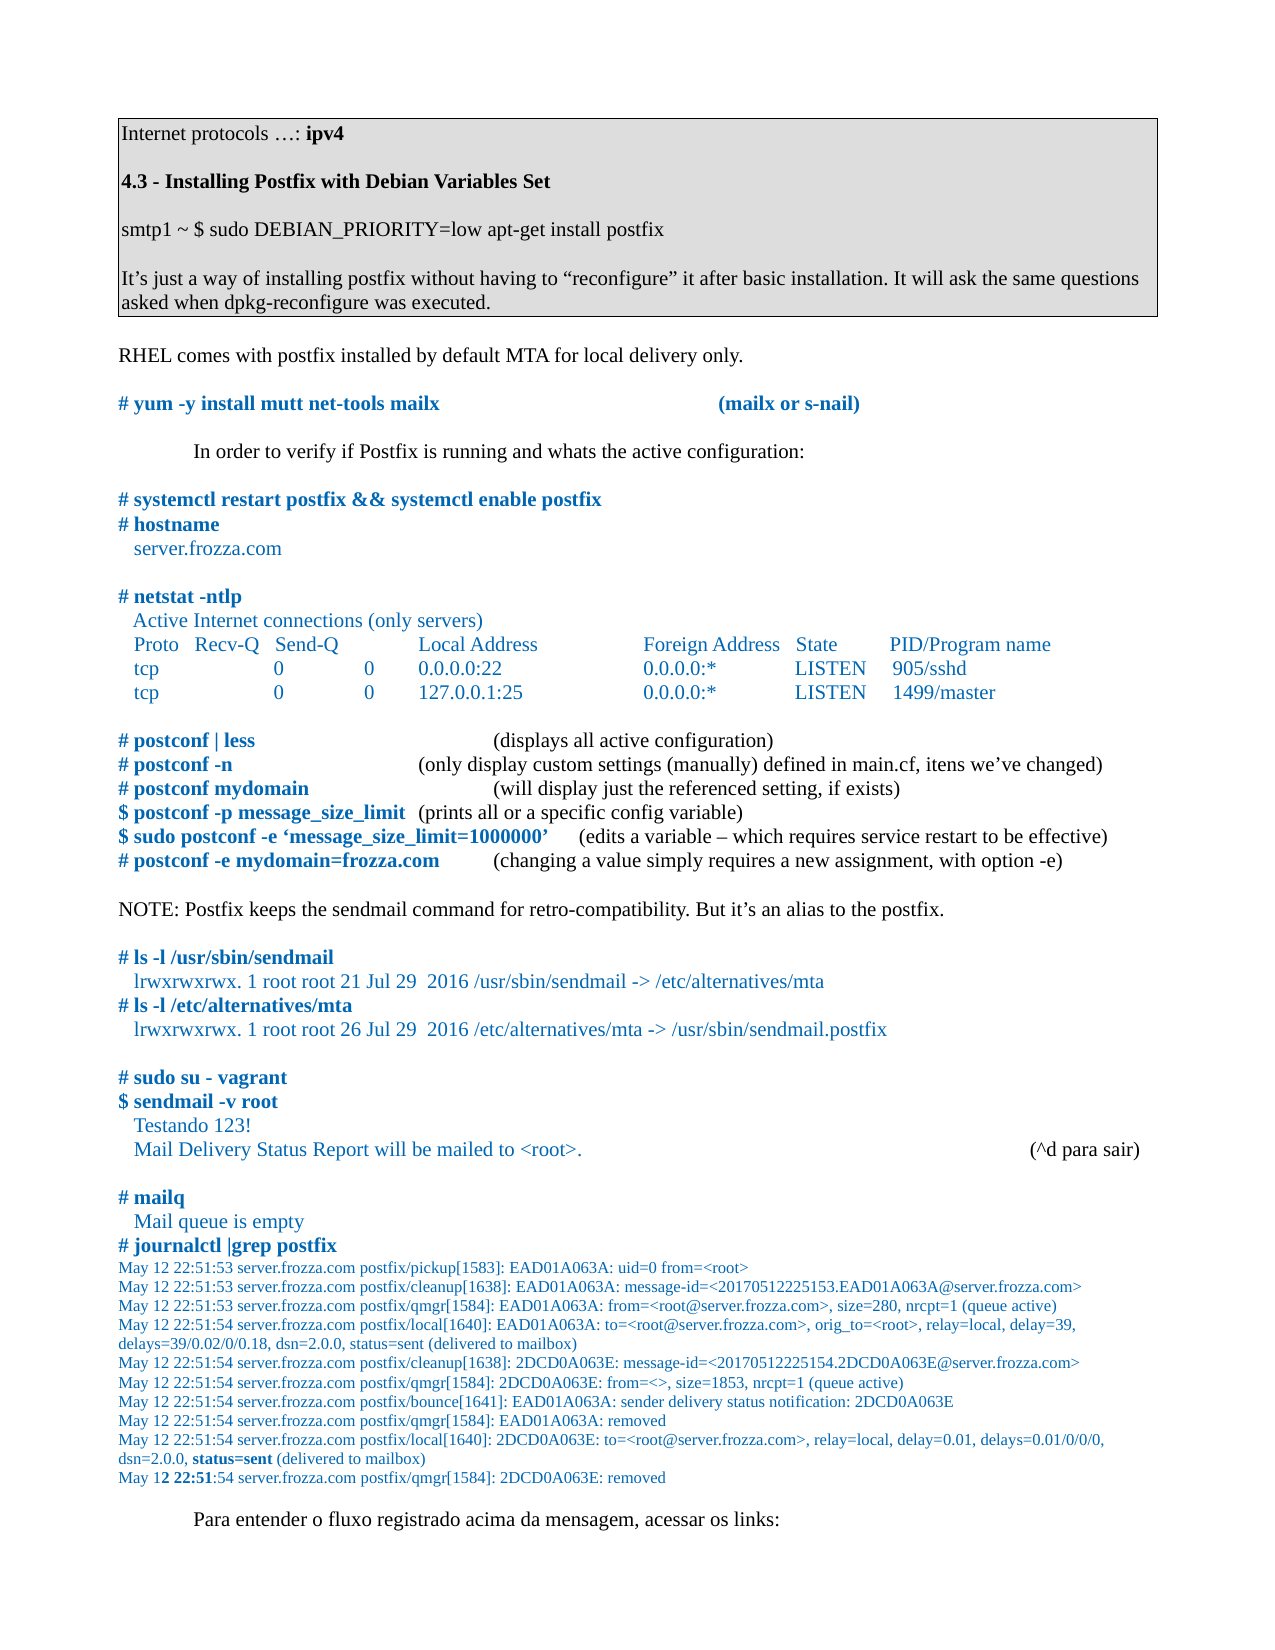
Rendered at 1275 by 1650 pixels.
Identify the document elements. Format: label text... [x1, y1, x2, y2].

text # systemctl restart postfix && systemctl enable postfix [118, 487, 1157, 511]
text May 12 22:51:54 server.frozza.com postfix/cleanup[1638]: 2DCD0A063E: message-id=<20170512225154.2DCD0A063E@server.frozza.com> [118, 1353, 1157, 1372]
text # netstat -ntlp [118, 584, 1157, 608]
text # postconf mydomain (will display just the referenced setting, if exists) [118, 776, 1157, 800]
text May 12 22:51:54 server.frozza.com postfix/local[1640]: EAD01A063A: to=<root@server.frozza.com>, orig_to=<root>, relay=local, delay=39, delays=39/0.02/0/0.18, dsn=2.0.0, status=sent (delivered to mailbox) [118, 1315, 1157, 1353]
text RHEL comes with postfix installed by default MTA for local delivery only. [118, 343, 1157, 367]
text # ls -l /etc/alternatives/mta [118, 993, 1157, 1017]
text Internet protocols …: ipv4 [119, 119, 1157, 142]
text It’s just a way of installing postfix without having to “reconfigure” it after basic installation. It will ask the same questions asked when dpkg-reconfigure was executed. [119, 262, 1157, 316]
text In order to verify if Postfix is running and whats the active configuration: [118, 439, 1157, 463]
text May 12 22:51:53 server.frozza.com postfix/pickup[1583]: EAD01A063A: uid=0 from=<root> [118, 1257, 1157, 1277]
text Proto Recv-Q Send-Q Local Address Foreign Address State PID/Program name [118, 632, 1157, 656]
text lrwxrwxrwx. 1 root root 21 Jul 29 2016 /usr/sbin/sendmail -> /etc/alternatives/mta [118, 969, 1157, 993]
text NOTE: Postfix keeps the sendmail command for retro-compatibility. But it’s an alias to the postfix. [118, 896, 1157, 921]
text # sudo su - vagrant [118, 1065, 1157, 1089]
text # postconf -e mydomain=frozza.com (changing a value simply requires a new assignment, with option -e) [118, 848, 1157, 872]
text # yum -y install mutt net-tools mailx (mailx or s-nail) [118, 391, 1157, 415]
text smtp1 ~ $ sudo DEBIAN_PRIORITY=low apt-get install postfix [119, 214, 1157, 238]
text May 12 22:51:54 server.frozza.com postfix/qmgr[1584]: 2DCD0A063E: removed [118, 1468, 1157, 1487]
text # postconf | less (displays all active configuration) [118, 728, 1157, 752]
text May 12 22:51:54 server.frozza.com postfix/bounce[1641]: EAD01A063A: sender delivery status notification: 2DCD0A063E [118, 1392, 1157, 1411]
text tcp 0 0 127.0.0.1:25 0.0.0.0:* LISTEN 1499/master [118, 680, 1157, 704]
text server.frozza.com [118, 536, 1157, 559]
text # hostname [118, 511, 1157, 536]
text Mail queue is empty [118, 1209, 1157, 1233]
text Mail Delivery Status Report will be mailed to <root>. (^d para sair) [118, 1137, 1157, 1161]
text 4.3 - Installing Postfix with Debian Variables Set [119, 166, 1157, 190]
text # journalctl |grep postfix [118, 1233, 1157, 1257]
text lrwxrwxrwx. 1 root root 26 Jul 29 2016 /etc/alternatives/mta -> /usr/sbin/sendmail.postfix [118, 1017, 1157, 1041]
text May 12 22:51:54 server.frozza.com postfix/qmgr[1584]: EAD01A063A: removed [118, 1411, 1157, 1430]
text # ls -l /usr/sbin/sendmail [118, 944, 1157, 969]
text $ sendmail -v root [118, 1089, 1157, 1113]
text $ postconf -p message_size_limit (prints all or a specific config variable) [118, 800, 1157, 824]
text Para entender o fluxo registrado acima da mensagem, acessar os links: [118, 1507, 1157, 1531]
text May 12 22:51:53 server.frozza.com postfix/cleanup[1638]: EAD01A063A: message-id=<20170512225153.EAD01A063A@server.frozza.com> [118, 1277, 1157, 1296]
text May 12 22:51:54 server.frozza.com postfix/qmgr[1584]: 2DCD0A063E: from=<>, size=1853, nrcpt=1 (queue active) [118, 1372, 1157, 1392]
text # mailq [118, 1185, 1157, 1209]
text May 12 22:51:53 server.frozza.com postfix/qmgr[1584]: EAD01A063A: from=<root@server.frozza.com>, size=280, nrcpt=1 (queue active) [118, 1296, 1157, 1315]
text Testando 123! [118, 1113, 1157, 1137]
text May 12 22:51:54 server.frozza.com postfix/local[1640]: 2DCD0A063E: to=<root@server.frozza.com>, relay=local, delay=0.01, delays=0.01/0/0/0, dsn=2.0.0, status=sent (delivered to mailbox) [118, 1430, 1157, 1468]
text $ sudo postconf -e ‘message_size_limit=1000000’ (edits a variable – which requires service restart to be effective) [118, 824, 1157, 848]
text # postconf -n (only display custom settings (manually) defined in main.cf, itens we’ve changed) [118, 752, 1157, 776]
text tcp 0 0 0.0.0.0:22 0.0.0.0:* LISTEN 905/sshd [118, 656, 1157, 680]
text Active Internet connections (only servers) [118, 608, 1157, 632]
